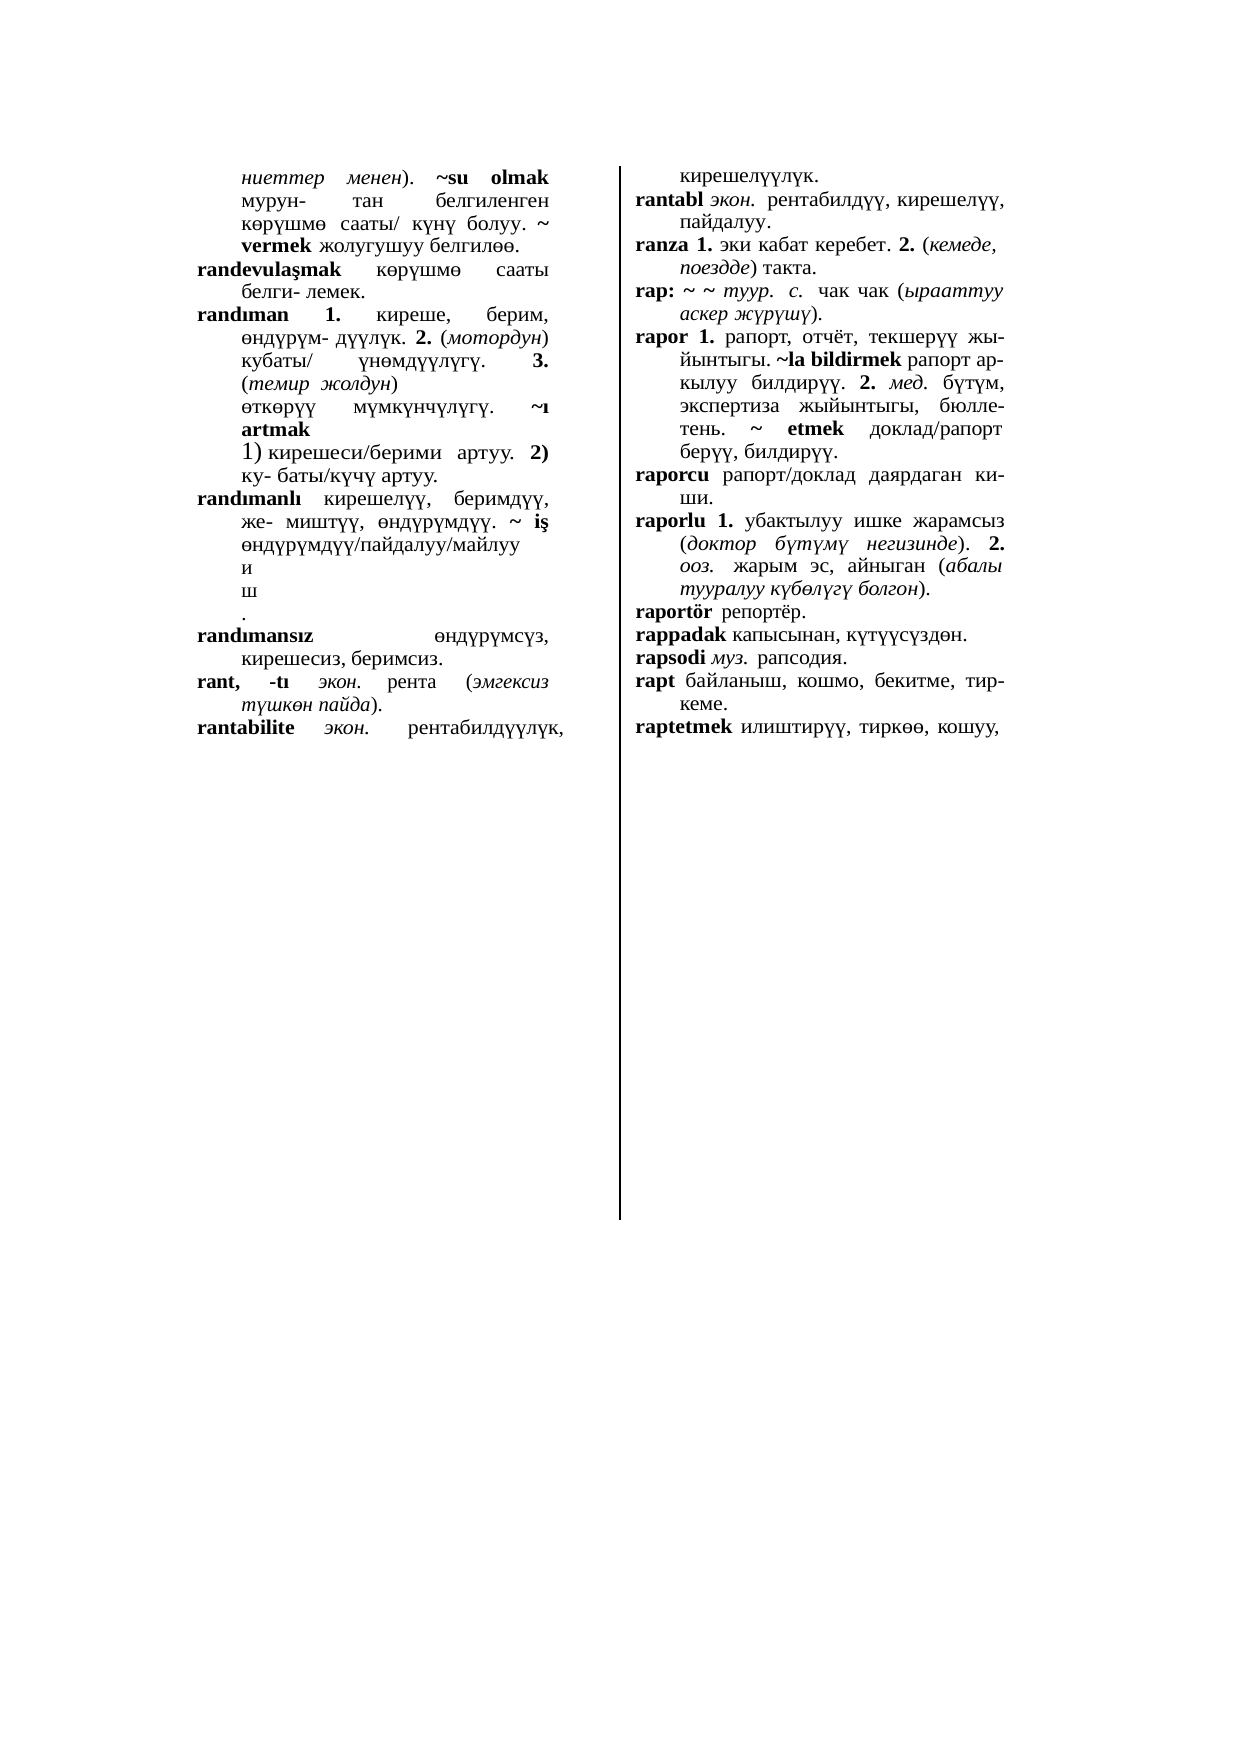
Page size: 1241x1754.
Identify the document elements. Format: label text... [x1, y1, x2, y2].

text randevulaşmak көрүшмө сааты белги- лемек. [197, 258, 549, 303]
text поездде) такта. [679, 256, 818, 279]
text rantabl экон. рентабилдүү, кирешелүү, пайдалуу. [635, 188, 1005, 233]
text ranza 1. эки кабат керебет. 2. (кемеде, [635, 233, 1035, 256]
text rapt байланыш, кошмо, бекитме, тир- кеме. [635, 669, 1004, 715]
list кирешеси/берими артуу. 2) ку- баты/күчү артуу. [241, 441, 549, 487]
text өткөрүү мүмкүнчүлүгү. ~ı artmak [241, 395, 549, 441]
text randımanlı кирешелүү, беримдүү, же- миштүү, өндүрүмдүү. ~ iş өндүрүмдүү/пайдалуу/майлуу [197, 487, 549, 556]
text raptetmek илиштирүү, тиркөө, кошуу, [635, 715, 1065, 738]
text raporlu 1. убактылуу ишке жарамсыз (доктор бүтүмү негизинде). 2. ооз. жарым эс, айныган (абалы [635, 509, 1005, 577]
text rant, -tı экон. рента (эмгексиз түшкөн пайда). [197, 670, 549, 716]
text randımansız өндүрүмсүз, кирешесиз, беримсиз. [197, 624, 549, 670]
text кылуу билдирүү. 2. мед. бүтүм, экспертиза жыйынтыгы, бюлле- тень. ~ etmek доклад/рапорт [679, 371, 1005, 440]
text rantabilite экон. рентабилдүүлүк, [197, 716, 609, 739]
text тууралуу күбөлүгү болгон). [679, 577, 932, 600]
text raporcu рапорт/доклад даярдаган ки- ши. [635, 463, 1005, 509]
text аскер жүрүшү). [679, 302, 824, 325]
text rapsodi муз. рапсодия. [635, 646, 1004, 669]
text rappadak капысынан, күтүүсүздөн. [635, 623, 1004, 646]
text ниеттер менен). ~su olmak мурун- тан белгиленген көрүшмө сааты/ күнү болуу. ~ vermek жолугушуу белгилөө. [241, 164, 549, 257]
text randıman 1. киреше, берим, өндүрүм- дүүлүк. 2. (мотордун) кубаты/ үнөмдүүлүгү. 3. (темир жолдун) [197, 303, 549, 395]
text raportör репортёр. [635, 600, 1004, 623]
text берүү, билдирүү. [679, 440, 839, 463]
text иш. [241, 556, 258, 624]
text rapor 1. рапорт, отчёт, текшерүү жы- йынтыгы. ~la bildirmek рапорт ар- [635, 325, 1005, 371]
text кирешелүүлүк. [679, 164, 822, 188]
text rap: ~ ~ туур. с. чак чак (ырааттуу [635, 279, 1035, 302]
